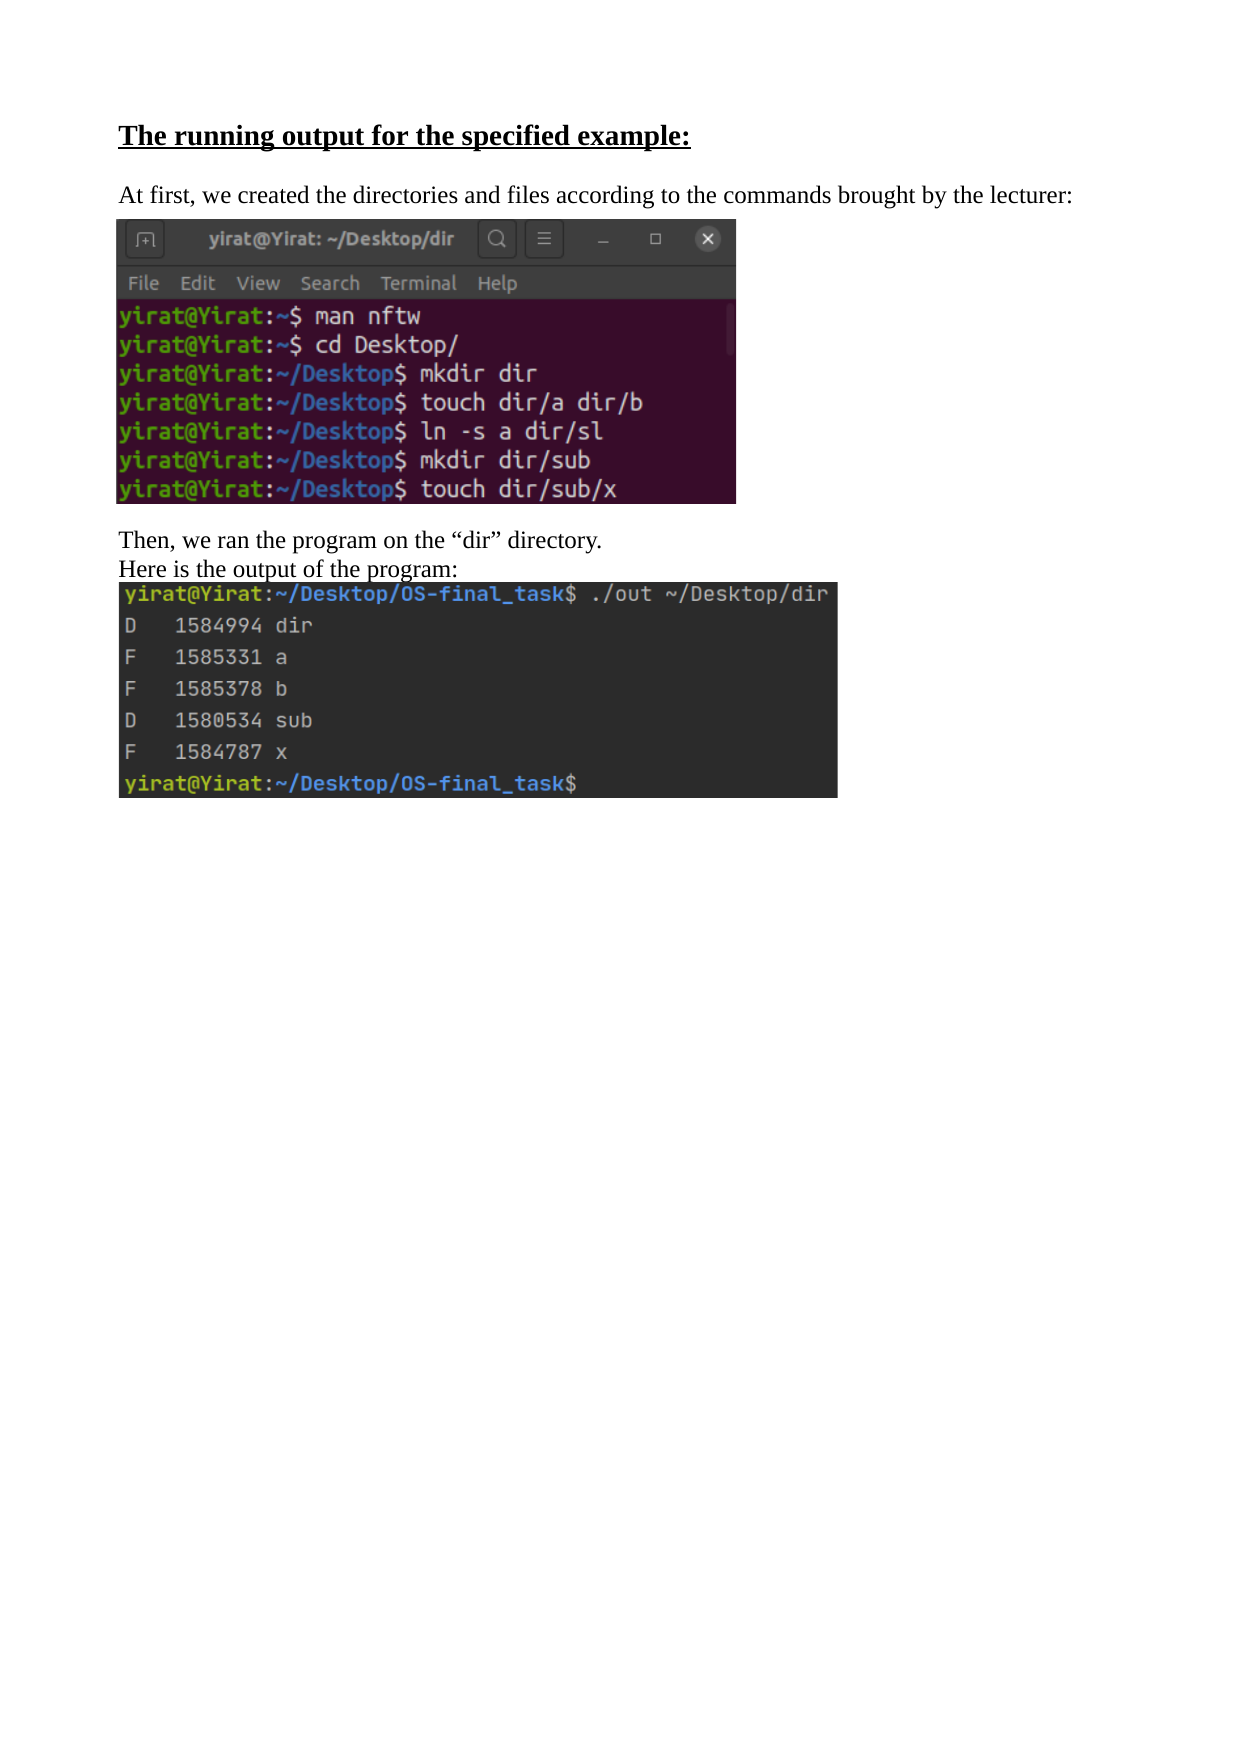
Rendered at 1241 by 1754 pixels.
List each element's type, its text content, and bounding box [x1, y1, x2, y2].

text Then, we ran the program on the “dir” directory. [118, 525, 1122, 554]
picture [118, 582, 838, 798]
picture [116, 219, 737, 504]
text The running output for the specified example: [118, 118, 1122, 152]
text At first, we created the directories and files according to the commands brought by the lecturer: [118, 180, 1122, 209]
text Here is the output of the program: [118, 554, 1122, 583]
